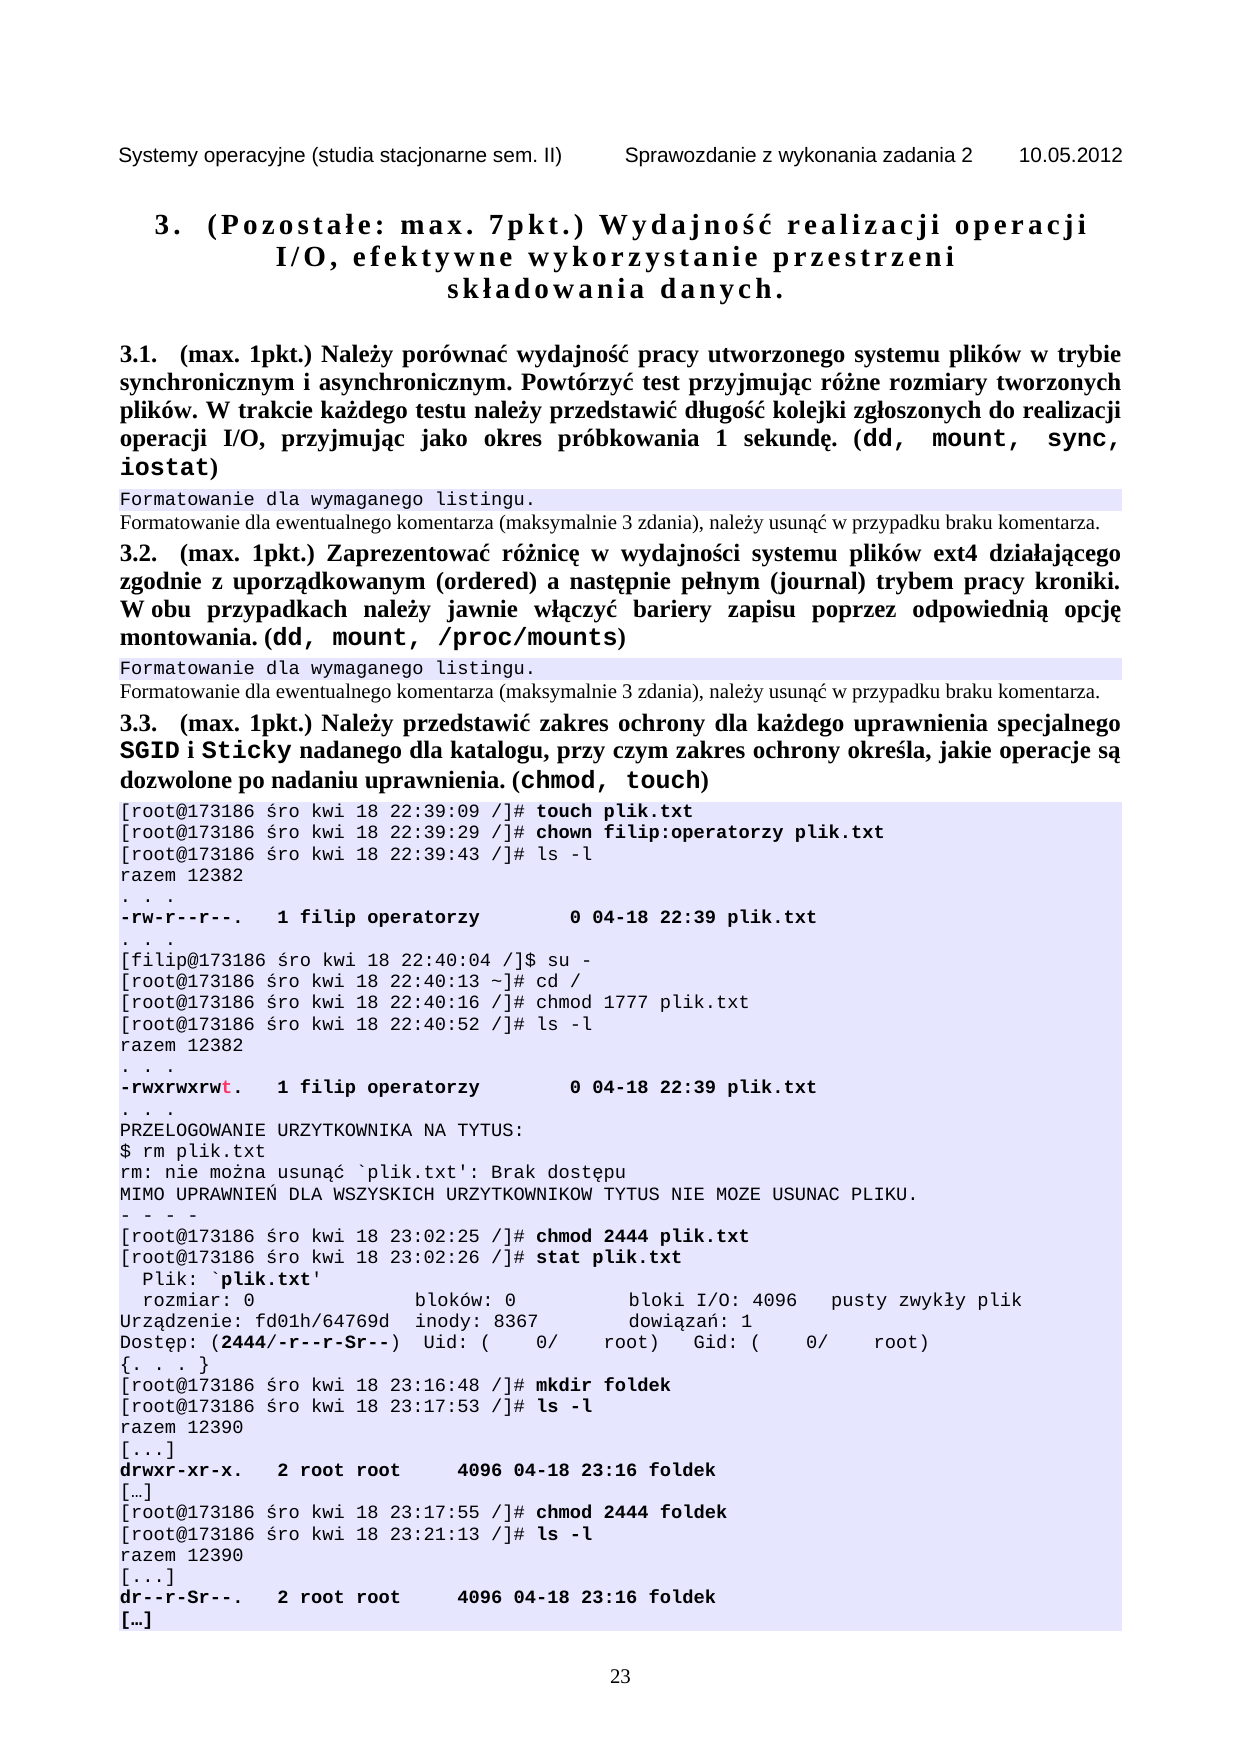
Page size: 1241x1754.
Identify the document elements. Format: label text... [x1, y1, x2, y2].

table_cell (max. 1pkt.) Zaprezentować różnicę w wydajności systemu plików ext4 działającego zgodnie z uporządkowanym (ordered) a następnie pełnym (journal) trybem pracy kroniki. W obu przypadkach należy jawnie włączyć bariery zapisu poprzez odpowiednią opcję montowania. (dd, mount, /proc/mounts) [120, 534, 1122, 658]
table_cell Formatowanie dla wymaganego listingu. Formatowanie dla ewentualnego komentarza (maksymalnie 3 zdania), należy usunąć w przypadku braku komentarza. [120, 680, 1122, 703]
table_cell (max. 1pkt.) Należy przedstawić zakres ochrony dla każdego uprawnienia specjalnego SGID i Sticky nadanego dla katalogu, przy czym zakres ochrony określa, jakie operacje są dozwolone po nadaniu uprawnienia. (chmod, touch) [120, 703, 1122, 802]
table_cell Formatowanie dla wymaganego listingu. Formatowanie dla ewentualnego komentarza (maksymalnie 3 zdania), należy usunąć w przypadku braku komentarza. [120, 511, 1122, 534]
table_header (Pozostałe: max. 7pkt.) Wydajność realizacji operacji I/O, efektywne wykorzystanie przestrzeni składowania danych. [120, 208, 1122, 335]
table_cell (max. 1pkt.) Należy porównać wydajność pracy utworzonego systemu plików w trybie synchronicznym i asynchronicznym. Powtórzyć test przyjmując różne rozmiary tworzonych plików. W trakcie każdego testu należy przedstawić długość kolejki zgłoszonych do realizacji operacji I/O, przyjmując jako okres próbkowania 1 sekundę. (dd, mount, sync, iostat) [120, 335, 1122, 489]
